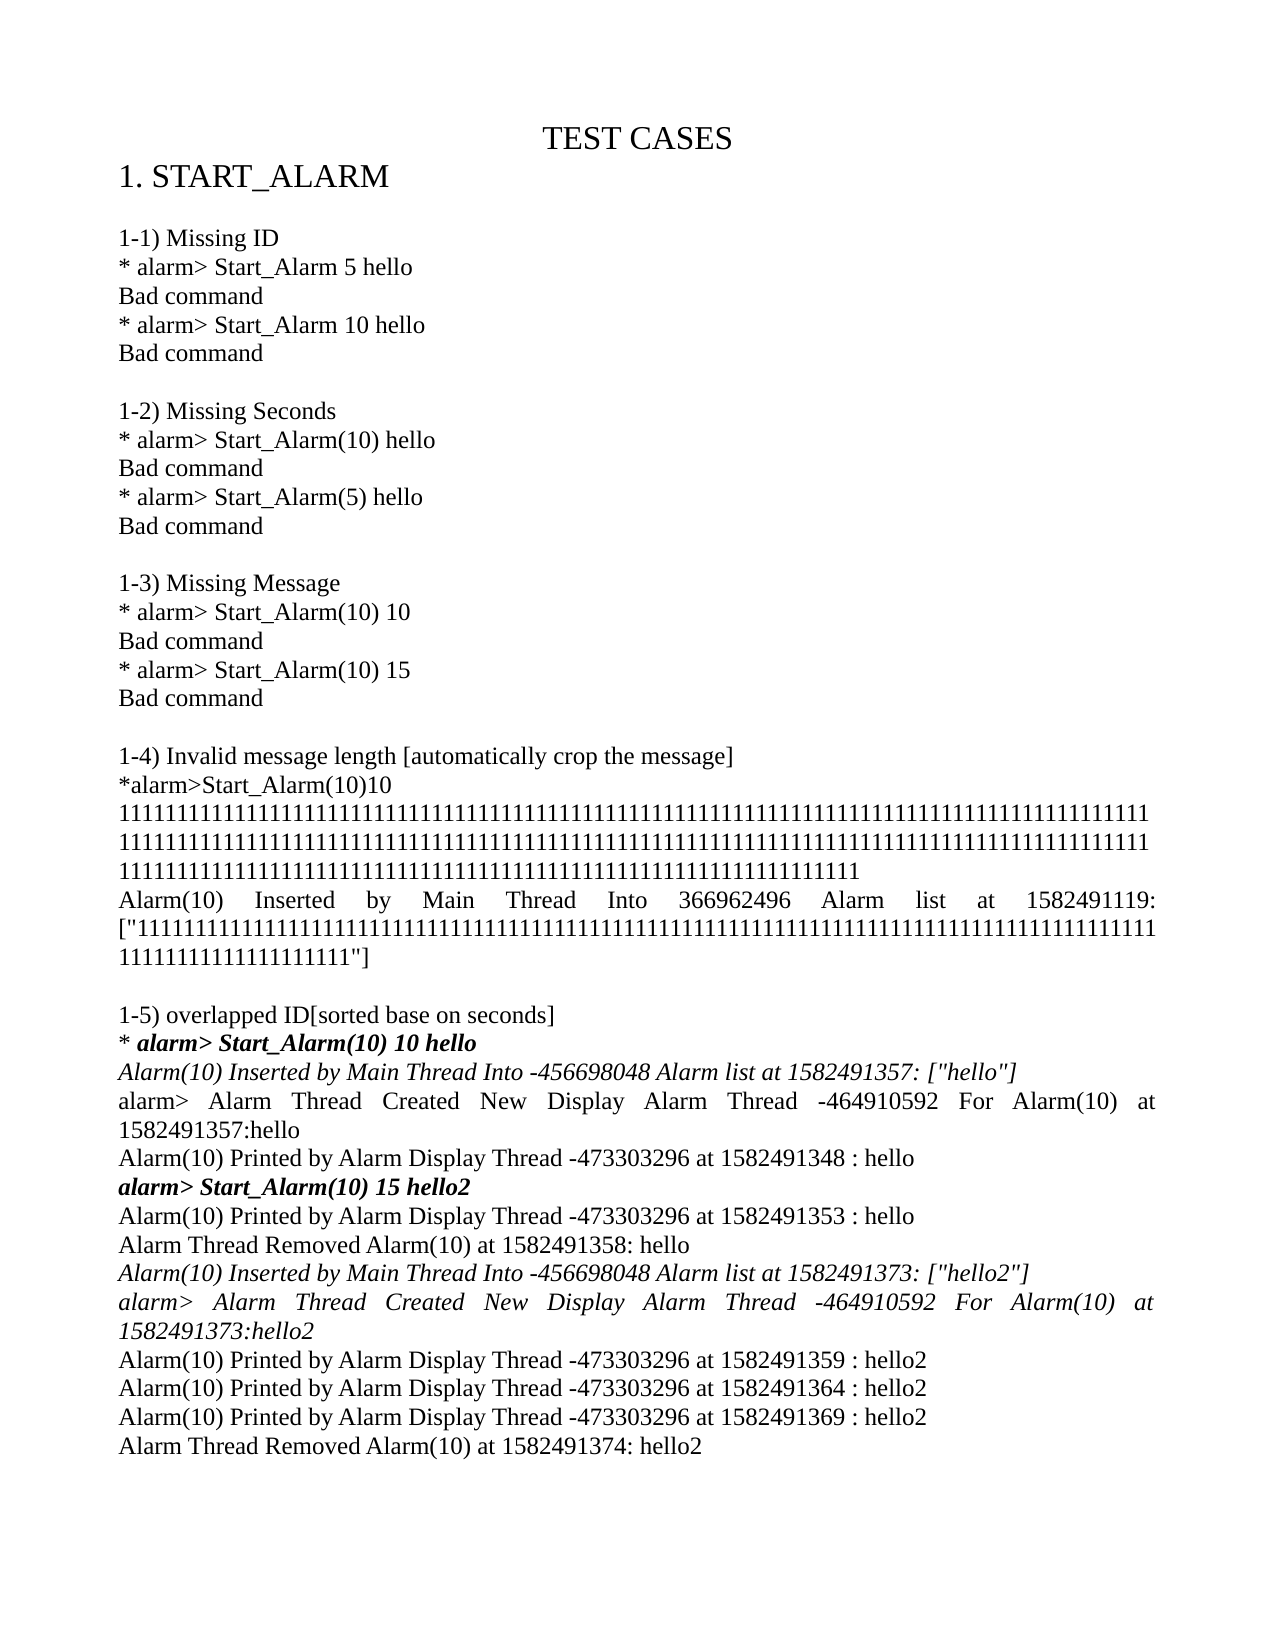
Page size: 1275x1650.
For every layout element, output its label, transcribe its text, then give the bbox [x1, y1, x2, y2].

text 1-1) Missing ID [118, 223, 1157, 252]
text Alarm(10) Printed by Alarm Display Thread -473303296 at 1582491353 : hello [118, 1201, 1157, 1230]
text * alarm> Start_Alarm(10) 10 hello [118, 1028, 1157, 1057]
text * alarm> Start_Alarm(10) hello [118, 425, 1157, 453]
text alarm> Start_Alarm(10) 15 hello2 [118, 1172, 1157, 1201]
text 1-4) Invalid message length [automatically crop the message] [118, 741, 1157, 770]
text Bad command [118, 626, 1157, 655]
text alarm> Alarm Thread Created New Display Alarm Thread -464910592 For Alarm(10) at 1582491357:hello [118, 1086, 1157, 1143]
text TEST CASES [118, 118, 1157, 156]
text Alarm(10) Inserted by Main Thread Into -456698048 Alarm list at 1582491357: ["hello"] [118, 1057, 1157, 1086]
text Alarm(10) Printed by Alarm Display Thread -473303296 at 1582491369 : hello2 [118, 1402, 1157, 1431]
text Bad command [118, 453, 1157, 482]
text * alarm> Start_Alarm(10) 15 [118, 655, 1157, 683]
text Bad command [118, 281, 1157, 310]
text Alarm(10) Printed by Alarm Display Thread -473303296 at 1582491359 : hello2 [118, 1345, 1157, 1373]
text Alarm(10) Printed by Alarm Display Thread -473303296 at 1582491348 : hello [118, 1143, 1157, 1172]
text Bad command [118, 511, 1157, 540]
text 1-3) Missing Message [118, 568, 1157, 597]
text Alarm(10) Inserted by Main Thread Into -456698048 Alarm list at 1582491373: ["hello2"] [118, 1258, 1157, 1287]
text Alarm Thread Removed Alarm(10) at 1582491374: hello2 [118, 1431, 1157, 1460]
text *alarm>Start_Alarm(10)10 11111111111111111111111111111111111111111111111111111111111111111111111111111111111111111111111111111111111111111111111111111111111111111111111111111111111111111111111111111111111111111111111111111111111111111111111111111111111111111111111111 [118, 770, 1157, 885]
text * alarm> Start_Alarm(10) 10 [118, 597, 1157, 626]
text * alarm> Start_Alarm 5 hello [118, 252, 1157, 281]
text alarm> Alarm Thread Created New Display Alarm Thread -464910592 For Alarm(10) at 1582491373:hello2 [118, 1287, 1157, 1345]
text Bad command [118, 338, 1157, 367]
text Bad command [118, 683, 1157, 712]
text 1-2) Missing Seconds [118, 396, 1157, 425]
text Alarm(10) Printed by Alarm Display Thread -473303296 at 1582491364 : hello2 [118, 1373, 1157, 1402]
text * alarm> Start_Alarm(5) hello [118, 482, 1157, 511]
text * alarm> Start_Alarm 10 hello [118, 310, 1157, 338]
text 1-5) overlapped ID[sorted base on seconds] [118, 1000, 1157, 1028]
text 1. START_ALARM [118, 156, 1157, 195]
text Alarm(10) Inserted by Main Thread Into 366962496 Alarm list at 1582491119: ["111111111111111111111111111111111111111111111111111111111111111111111111111111111111111111111111111111111111"] [118, 885, 1157, 971]
text Alarm Thread Removed Alarm(10) at 1582491358: hello [118, 1230, 1157, 1258]
